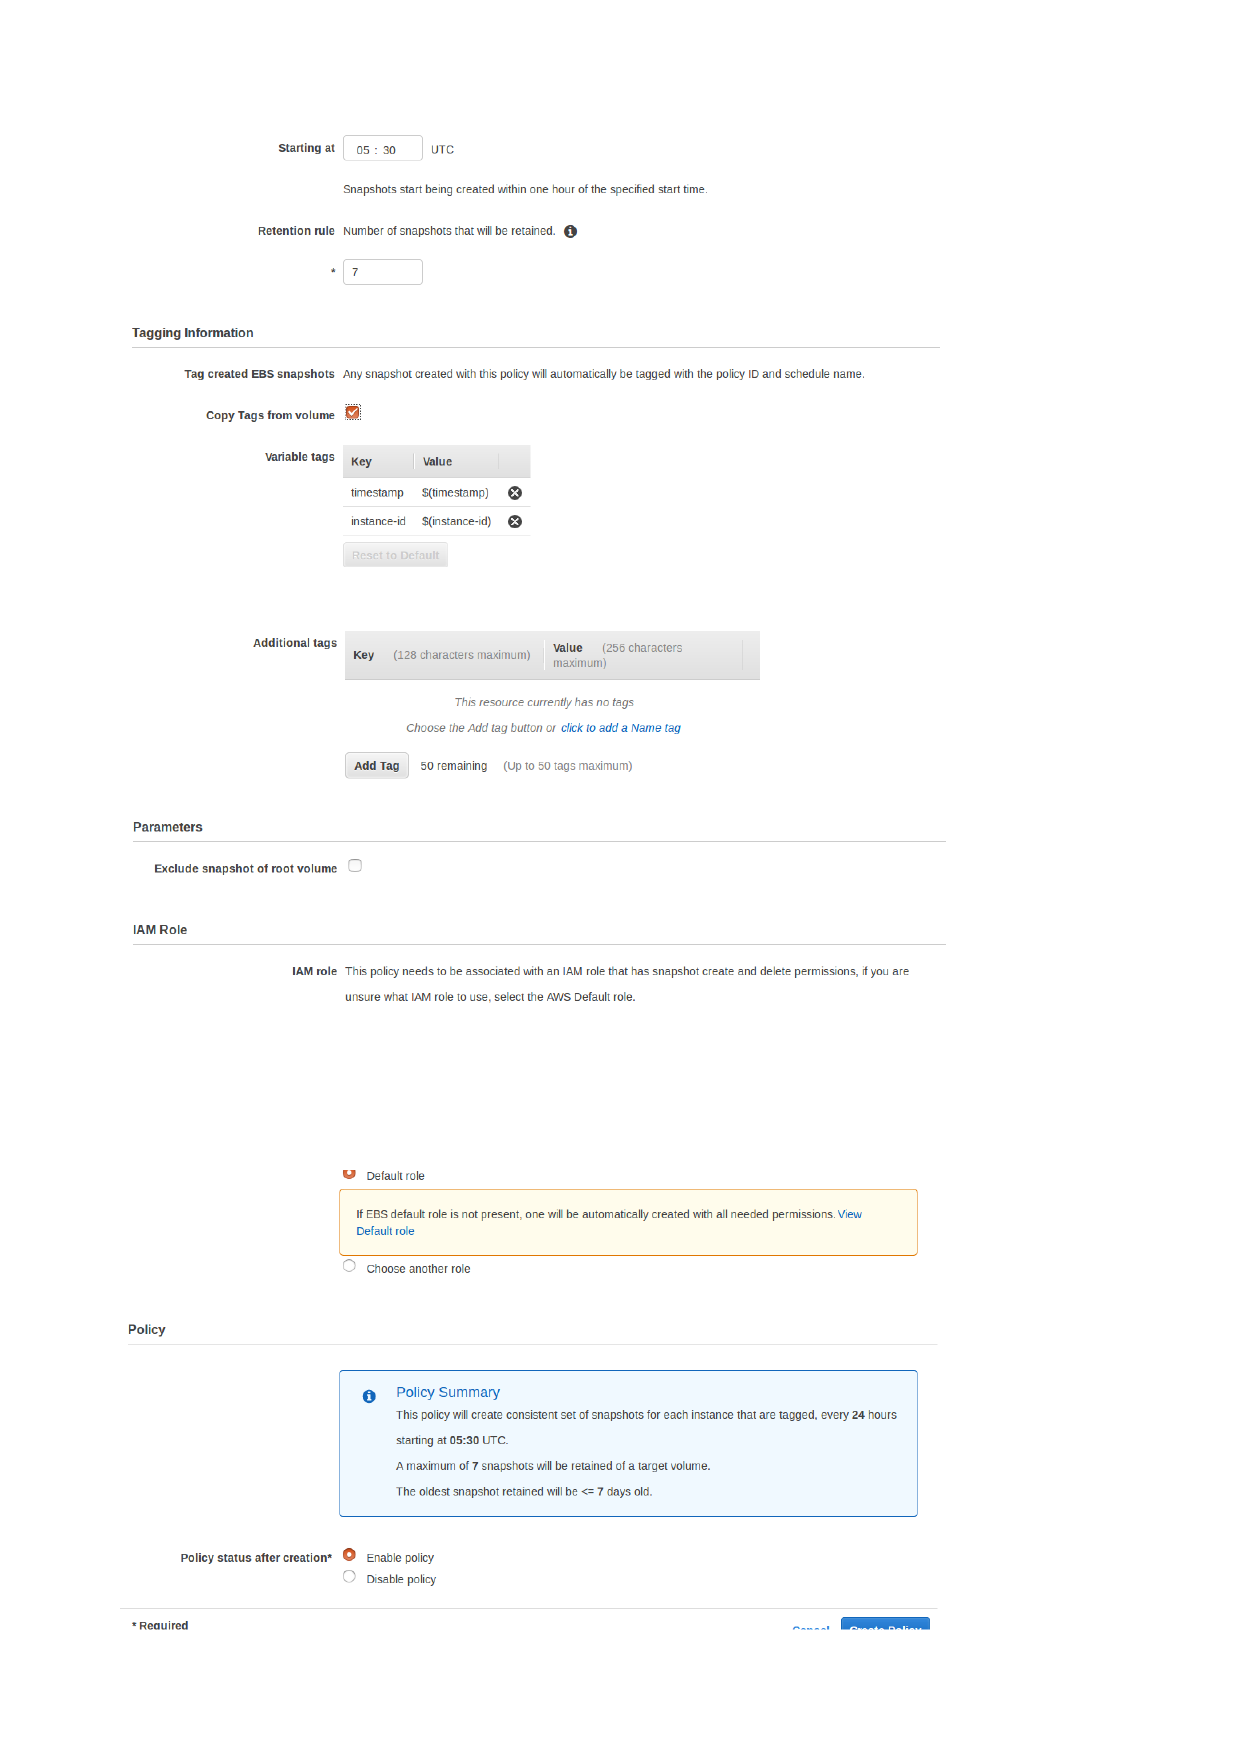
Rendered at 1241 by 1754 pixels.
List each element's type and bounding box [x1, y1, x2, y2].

picture [118, 624, 1123, 1015]
picture [118, 118, 1123, 567]
picture [118, 1158, 1123, 1630]
